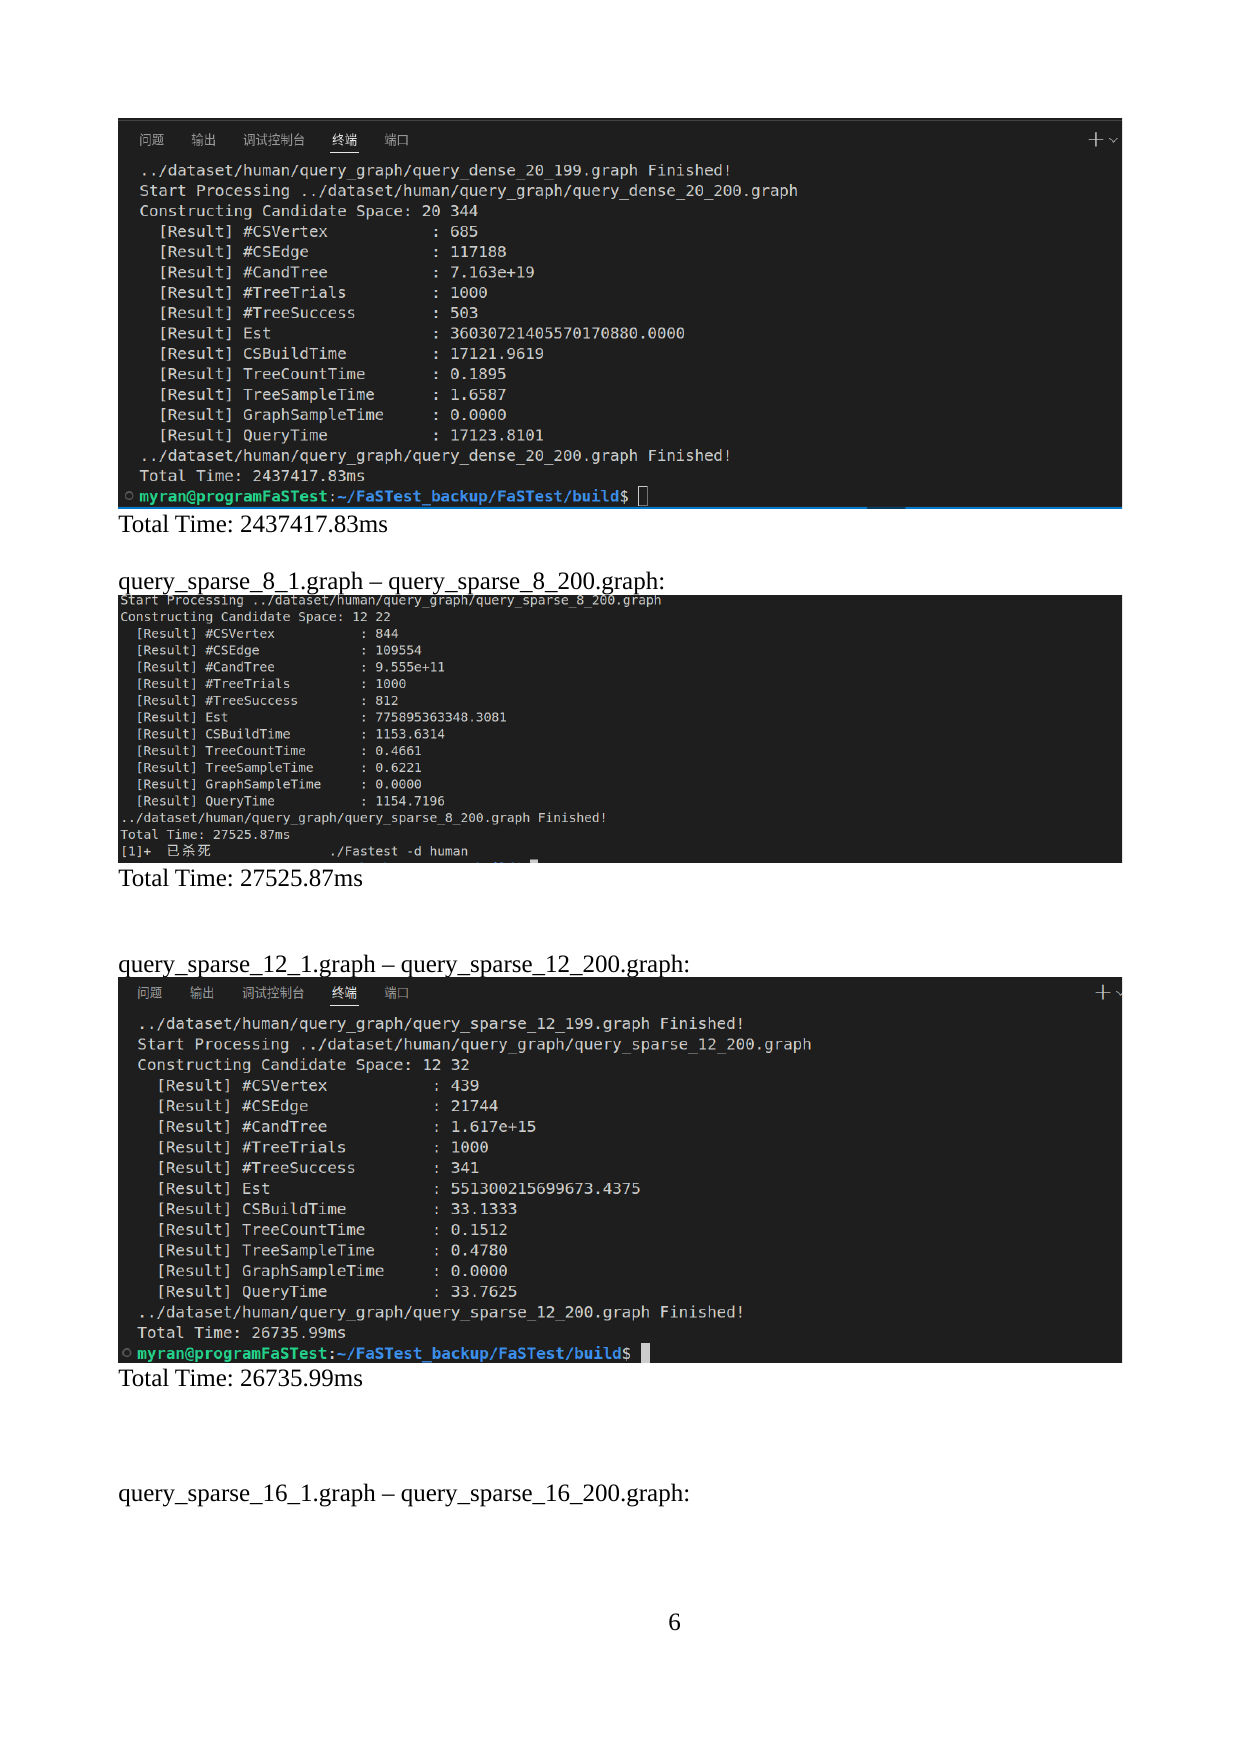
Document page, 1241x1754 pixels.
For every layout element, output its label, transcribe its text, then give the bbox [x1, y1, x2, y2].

text query_sparse_8_1.graph – query_sparse_8_200.graph: [118, 566, 1122, 595]
text Total Time: 26735.99ms [118, 1363, 1122, 1391]
text Total Time: 2437417.83ms [118, 509, 1122, 538]
picture [118, 595, 1123, 863]
picture [118, 118, 1123, 509]
text Total Time: 27525.87ms [118, 863, 1122, 892]
text query_sparse_16_1.graph – query_sparse_16_200.graph: [118, 1478, 1122, 1506]
text query_sparse_12_1.graph – query_sparse_12_200.graph: [118, 949, 1122, 977]
picture [118, 977, 1123, 1363]
